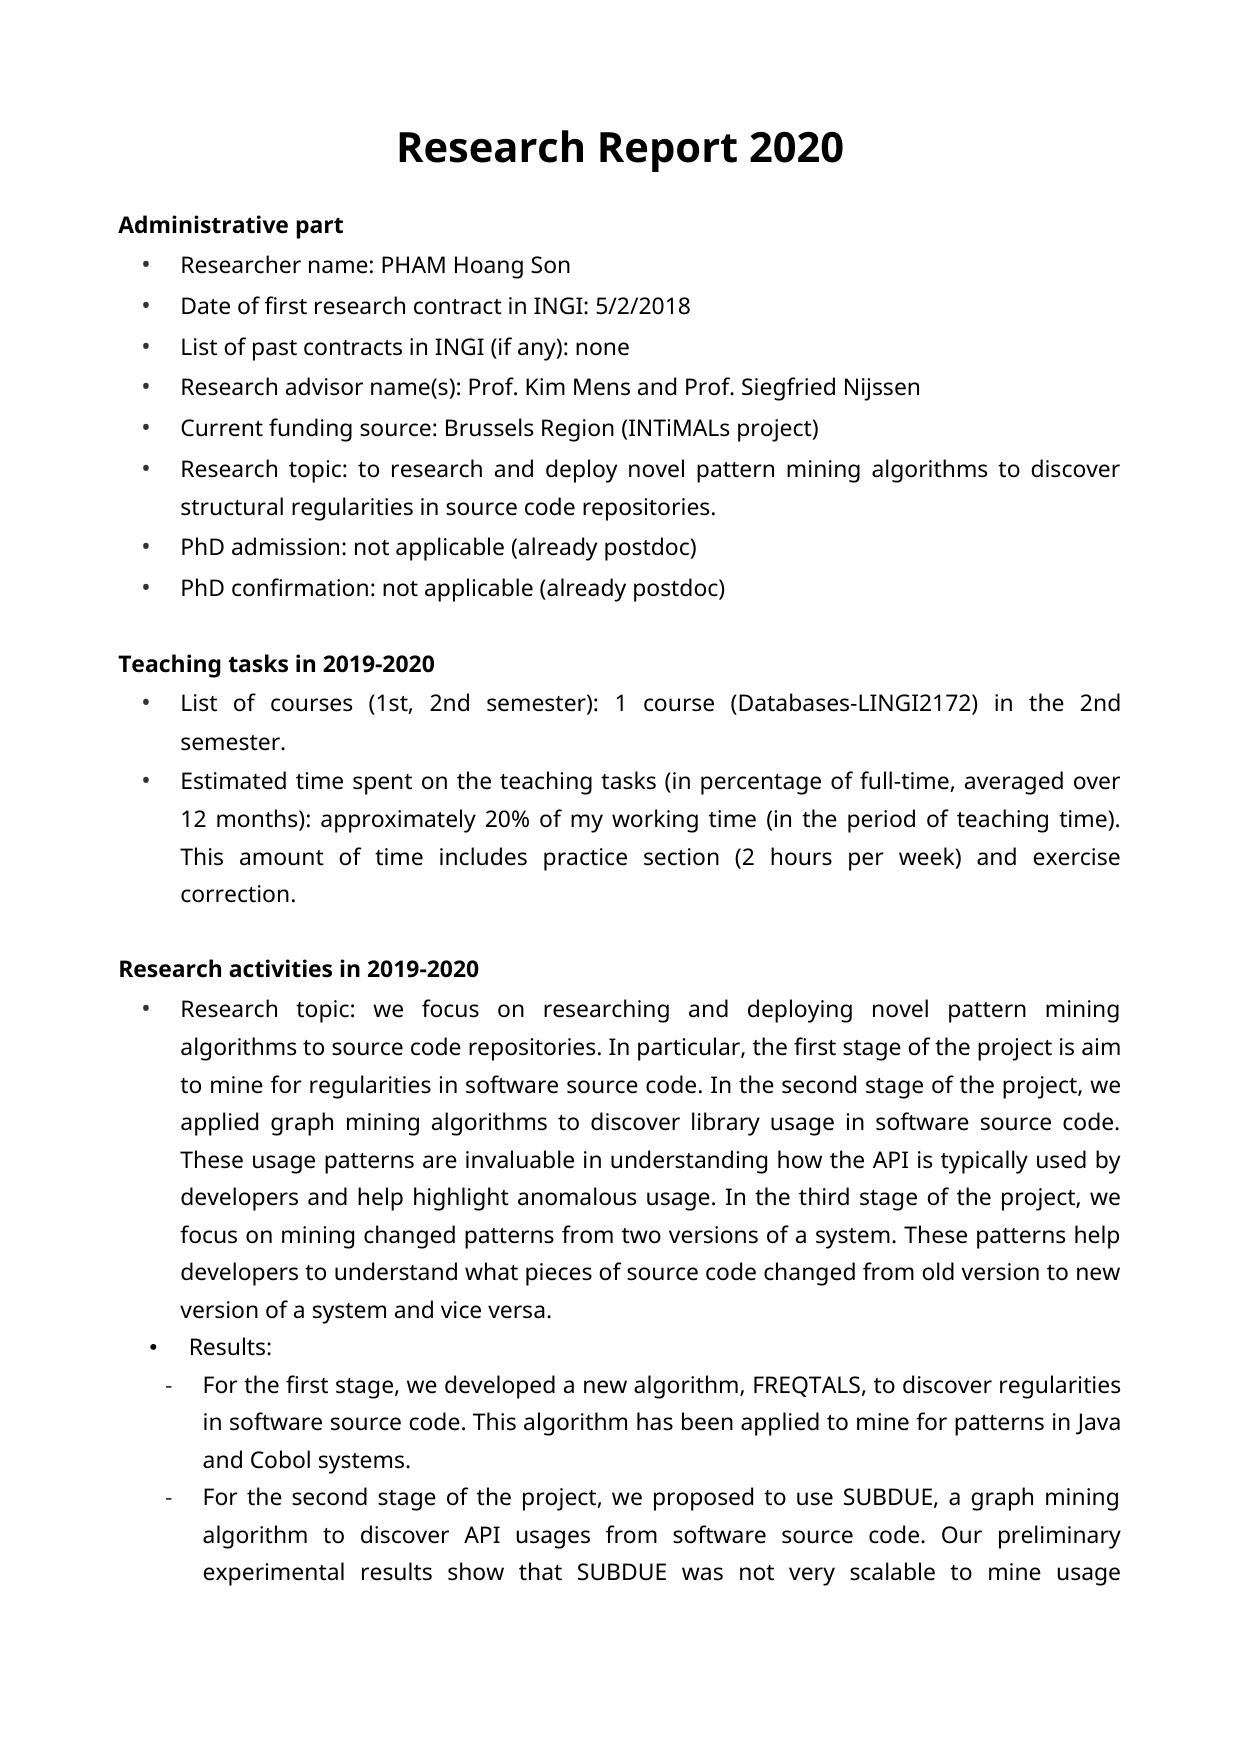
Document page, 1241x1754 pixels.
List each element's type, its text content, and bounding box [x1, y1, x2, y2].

list Research advisor name(s): Prof. Kim Mens and Prof. Siegfried Nijssen [141, 369, 1122, 403]
list Research topic: we focus on researching and deploying novel pattern mining algorithms to source code repositories. In particular, the first stage of the project is aim to mine for regularities in software source code. In the second stage of the project, we applied graph mining algorithms to discover library usage in software source code. These usage patterns are invaluable in understanding how the API is typically used by developers and help highlight anomalous usage. In the third stage of the project, we focus on mining changed patterns from two versions of a system. These patterns help developers to understand what pieces of source code changed from old version to new version of a system and vice versa. [141, 991, 1122, 1325]
list For the second stage of the project, we proposed to use SUBDUE, a graph mining algorithm to discover API usages from software source code. Our preliminary experimental results show that SUBDUE was not very scalable to mine usage [165, 1481, 1122, 1587]
list Estimated time spent on the teaching tasks (in percentage of full-time, averaged over 12 months): approximately 20% of my working time (in the period of teaching time). This amount of time includes practice section (2 hours per week) and exercise correction. [141, 763, 1122, 909]
list PhD admission: not applicable (already postdoc) [141, 528, 1122, 562]
list List of past contracts in INGI (if any): none [141, 328, 1122, 362]
text Teaching tasks in 2019-2020 [118, 648, 1122, 679]
list Current funding source: Brussels Region (INTiMALs project) [141, 410, 1122, 444]
list PhD confirmation: not applicable (already postdoc) [141, 569, 1122, 603]
text Administrative part [118, 209, 1122, 240]
list For the first stage, we developed a new algorithm, FREQTALS, to discover regularities in software source code. This algorithm has been applied to mine for patterns in Java and Cobol systems. [165, 1368, 1122, 1475]
list List of courses (1st, 2nd semester): 1 course (Databases-LINGI2172) in the 2nd semester. [141, 685, 1122, 757]
text Research activities in 2019-2020 [118, 953, 1122, 984]
list Date of first research contract in INGI: 5/2/2018 [141, 287, 1122, 321]
list Researcher name: PHAM Hoang Son [141, 246, 1122, 281]
list Results: [149, 1331, 1122, 1362]
text Research Report 2020 [118, 118, 1122, 175]
list Research topic: to research and deploy novel pattern mining algorithms to discover structural regularities in source code repositories. [141, 451, 1122, 522]
